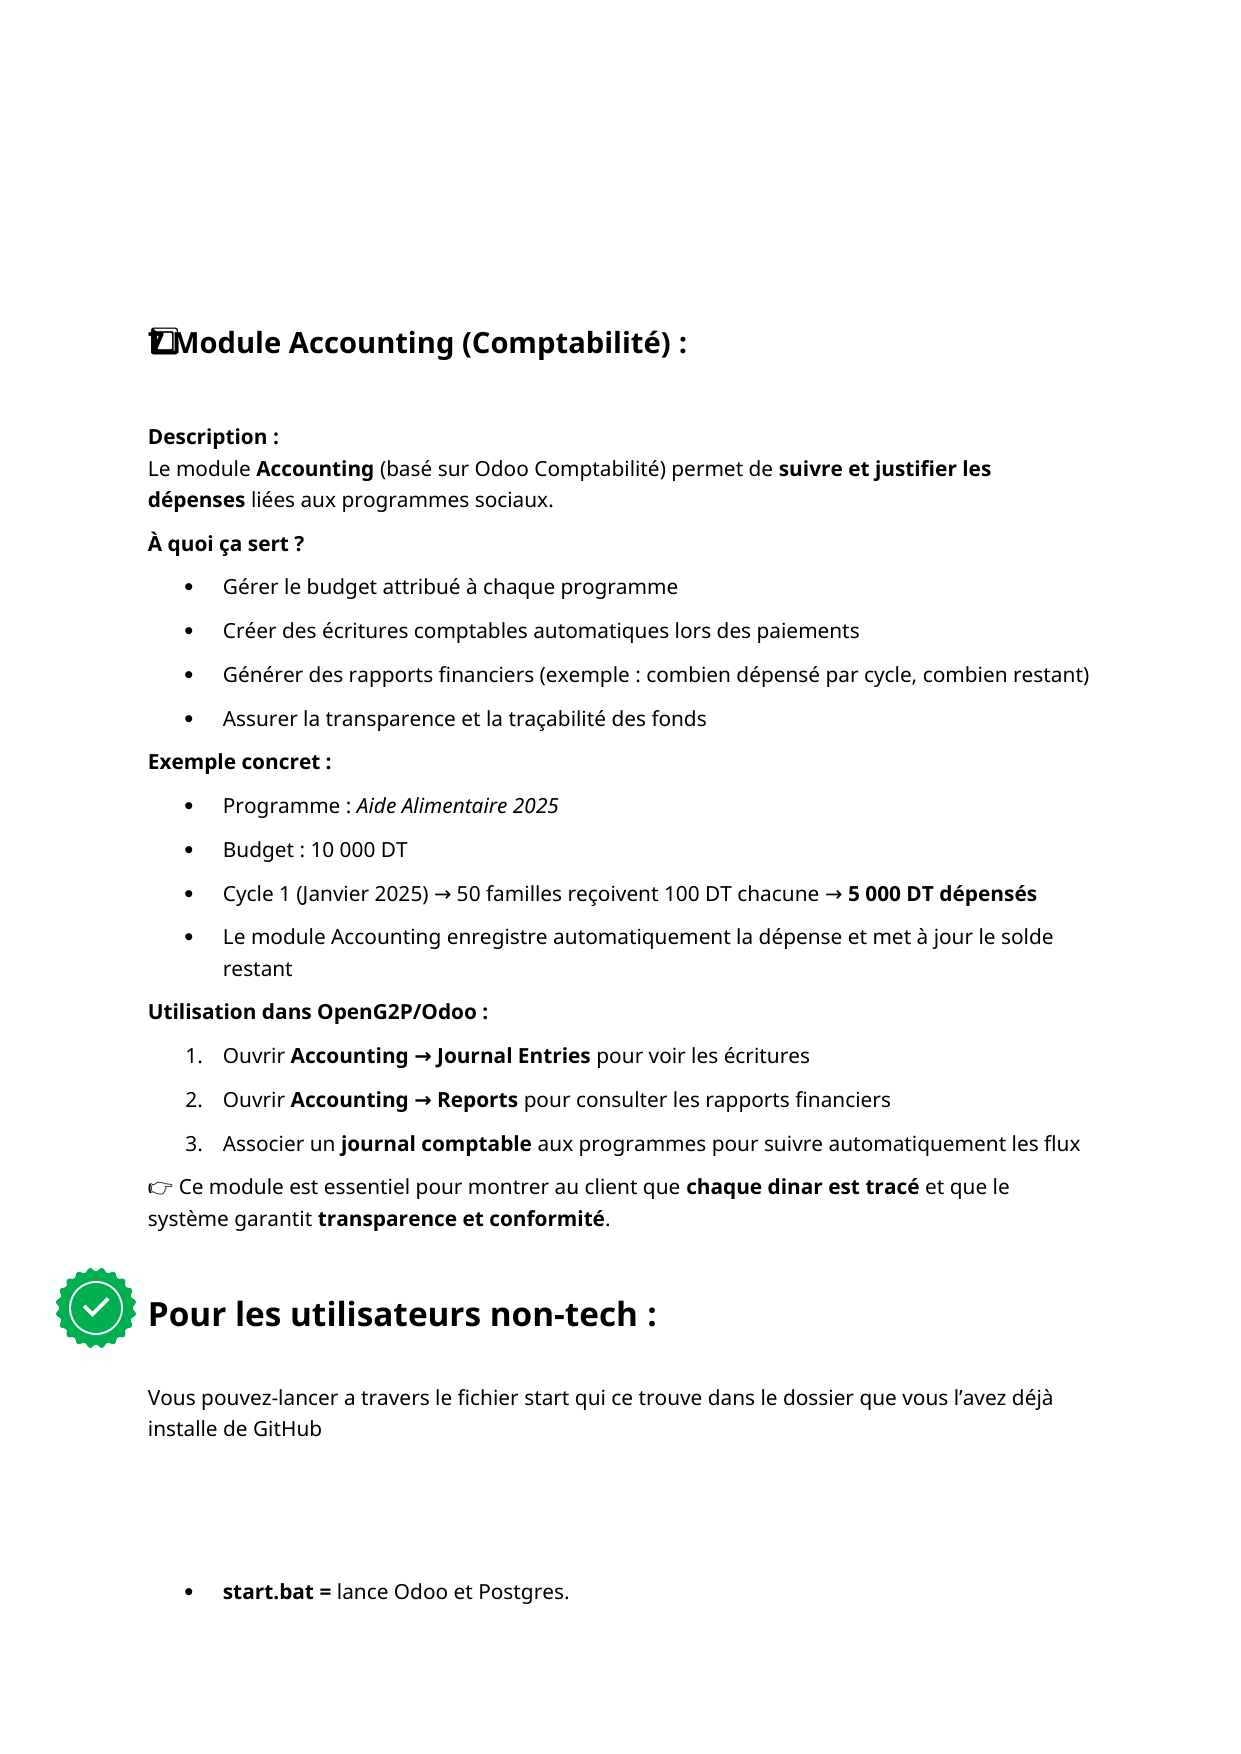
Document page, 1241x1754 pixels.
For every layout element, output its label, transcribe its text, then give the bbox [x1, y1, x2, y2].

list Créer des écritures comptables automatiques lors des paiements [185, 616, 1093, 644]
list Cycle 1 (Janvier 2025) → 50 familles reçoivent 100 DT chacune → 5 000 DT dépensés [185, 879, 1093, 907]
list Ouvrir Accounting → Reports pour consulter les rapports financiers [185, 1085, 1093, 1113]
text Exemple concret : [148, 747, 1093, 776]
text À quoi ça sert ? [148, 529, 1093, 557]
text 7️⃣ Module Accounting (Comptabilité) : [148, 323, 1093, 406]
list Gérer le budget attribué à chaque programme [185, 572, 1093, 601]
text Utilisation dans OpenG2P/Odoo : [148, 997, 1093, 1026]
list Ouvrir Accounting → Journal Entries pour voir les écritures [185, 1041, 1093, 1069]
text Pour les utilisateurs non-tech : [148, 1291, 1093, 1368]
text Vous pouvez-lancer a travers le fichier start qui ce trouve dans le dossier que vous l’avez déjà installe de GitHub [148, 1383, 1093, 1474]
text 👉 Ce module est essentiel pour montrer au client que chaque dinar est tracé et que le système garantit transparence et conformité. [148, 1172, 1093, 1232]
list Budget : 10 000 DT [185, 835, 1093, 863]
list Le module Accounting enregistre automatiquement la dépense et met à jour le solde restant [185, 922, 1093, 982]
list Associer un journal comptable aux programmes pour suivre automatiquement les flux [185, 1129, 1093, 1157]
list Programme : Aide Alimentaire 2025 [185, 791, 1093, 819]
text Description : Le module Accounting (basé sur Odoo Comptabilité) permet de suivre et justifier les dépenses liées aux programmes sociaux. [148, 422, 1093, 513]
list Assurer la transparence et la traçabilité des fonds [185, 704, 1093, 732]
list Générer des rapports financiers (exemple : combien dépensé par cycle, combien restant) [185, 660, 1093, 688]
list start.bat = lance Odoo et Postgres. [185, 1577, 1093, 1605]
